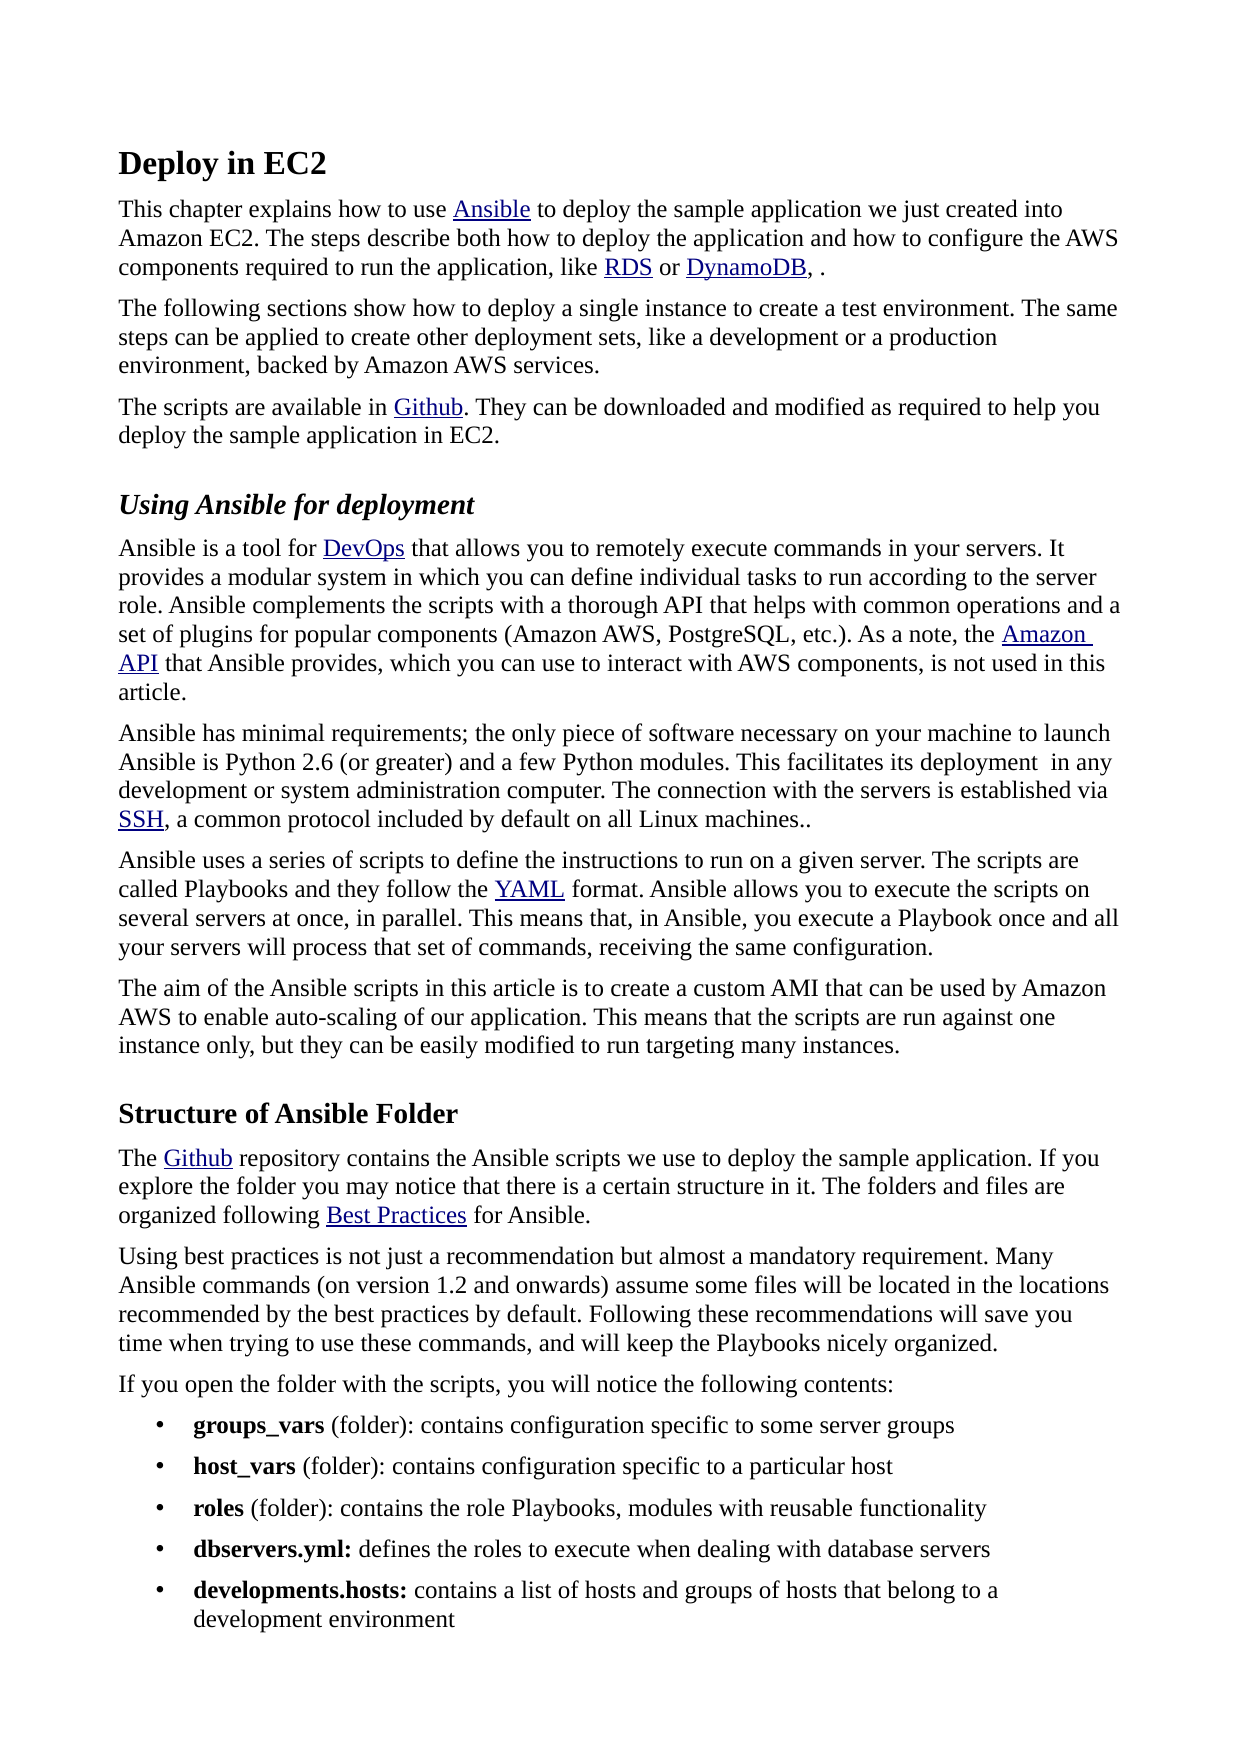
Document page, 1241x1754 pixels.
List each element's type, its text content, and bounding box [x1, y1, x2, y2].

text Ansible uses a series of scripts to define the instructions to run on a given server. The scripts are called Playbooks and they follow the YAML format. Ansible allows you to execute the scripts on several servers at once, in parallel. This means that, in Ansible, you execute a Playbook once and all your servers will process that set of commands, receiving the same configuration. [118, 845, 1122, 960]
list host_vars (folder): contains configuration specific to a particular host [156, 1451, 1122, 1480]
text If you open the folder with the scripts, you will notice the following contents: [118, 1369, 1122, 1398]
text The following sections show how to deploy a single instance to create a test environment. The same steps can be applied to create other deployment sets, like a development or a production environment, backed by Amazon AWS services. [118, 293, 1122, 379]
list developments.hosts: contains a list of hosts and groups of hosts that belong to a development environment [156, 1575, 1122, 1633]
text Using best practices is not just a recommendation but almost a mandatory requirement. Many Ansible commands (on version 1.2 and onwards) assume some files will be located in the locations recommended by the best practices by default. Following these recommendations will save you time when trying to use these commands, and will keep the Playbooks nicely organized. [118, 1241, 1122, 1356]
text Ansible has minimal requirements; the only piece of software necessary on your machine to launch Ansible is Python 2.6 (or greater) and a few Python modules. This facilitates its deployment in any development or system administration computer. The connection with the servers is established via SSH, a common protocol included by default on all Linux machines.. [118, 718, 1122, 833]
list dbservers.yml: defines the roles to execute when dealing with database servers [156, 1534, 1122, 1563]
text The aim of the Ansible scripts in this article is to create a custom AMI that can be used by Amazon AWS to enable auto-scaling of our application. This means that the scripts are run against one instance only, but they can be easily modified to run targeting many instances. [118, 973, 1122, 1059]
subtitle Structure of Ansible Folder [118, 1097, 1122, 1130]
subtitle Deploy in EC2 [118, 143, 1122, 182]
text The Github repository contains the Ansible scripts we use to deploy the sample application. If you explore the folder you may notice that there is a certain structure in it. The folders and files are organized following Best Practices for Ansible. [118, 1143, 1122, 1229]
list groups_vars (folder): contains configuration specific to some server groups [156, 1410, 1122, 1439]
list roles (folder): contains the role Playbooks, modules with reusable functionality [156, 1493, 1122, 1521]
text This chapter explains how to use Ansible to deploy the sample application we just created into Amazon EC2. The steps describe both how to deploy the application and how to configure the AWS components required to run the application, like RDS or DynamoDB, . [118, 194, 1122, 281]
text Ansible is a tool for DevOps that allows you to remotely execute commands in your servers. It provides a modular system in which you can define individual tasks to run according to the server role. Ansible complements the scripts with a thorough API that helps with common operations and a set of plugins for popular components (Amazon AWS, PostgreSQL, etc.). As a note, the Amazon API that Ansible provides, which you can use to interact with AWS components, is not used in this article. [118, 533, 1122, 705]
subtitle Using Ansible for deployment [118, 487, 1122, 520]
text The scripts are available in Github. They can be downloaded and modified as required to help you deploy the sample application in EC2. [118, 392, 1122, 449]
